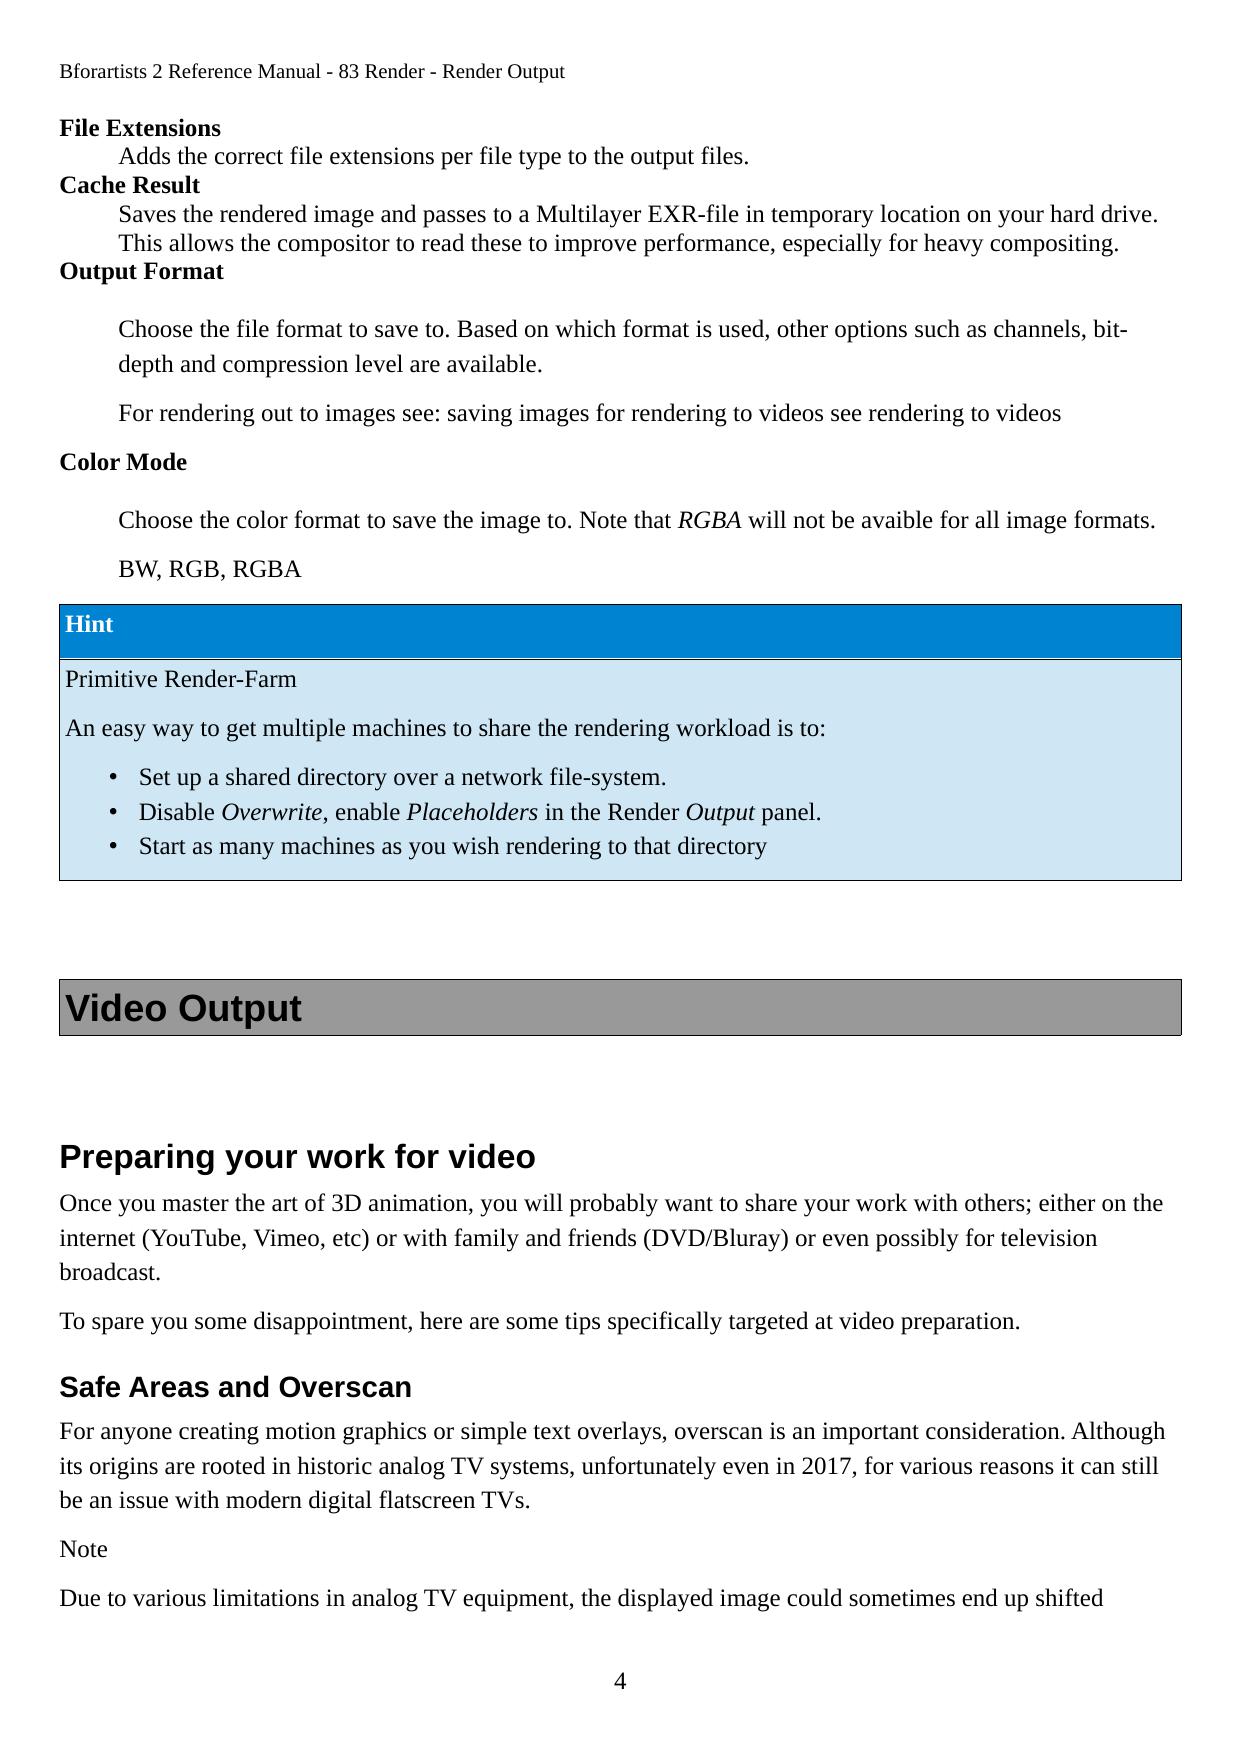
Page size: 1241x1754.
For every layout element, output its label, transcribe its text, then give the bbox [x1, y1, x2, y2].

table_header Hint [60, 605, 1181, 658]
list Adds the correct file extensions per file type to the output files. [118, 141, 1181, 170]
list Saves the rendered image and passes to a Multilayer EXR-file in temporary location on your hard drive. This allows the compositor to read these to improve performance, especially for heavy compositing. [118, 199, 1181, 256]
subtitle Color Mode [59, 447, 1181, 476]
subtitle Cache Result [59, 170, 1181, 199]
table_cell Primitive Render-Farm An easy way to get multiple machines to share the rendering workload is to: Set up a shared directory over a network file-system. Disable Overwrite, enable Placeholders in the Render Output panel. Start as many machines as you wish rendering to that directory [60, 660, 1181, 880]
text Note [59, 1534, 1181, 1563]
text Choose the file format to save to. Based on which format is used, other options such as channels, bit-depth and compression level are available. [118, 314, 1181, 378]
subtitle Safe Areas and Overscan [59, 1370, 1181, 1404]
subtitle Preparing your work for video [59, 1137, 1181, 1176]
text For rendering out to images see: saving images for rendering to videos see rendering to videos [118, 398, 1181, 427]
text BW, RGB, RGBA [118, 554, 1181, 583]
table_header Video Output [60, 980, 1181, 1035]
text To spare you some disappointment, here are some tips specifically targeted at video preparation. [59, 1306, 1181, 1335]
text Due to various limitations in analog TV equipment, the displayed image could sometimes end up shifted [59, 1583, 1181, 1612]
text For anyone creating motion graphics or simple text overlays, overscan is an important consideration. Although its origins are rooted in historic analog TV systems, unfortunately even in 2017, for various reasons it can still be an issue with modern digital flatscreen TVs. [59, 1416, 1181, 1514]
subtitle Output Format [59, 256, 1181, 285]
subtitle File Extensions [59, 113, 1181, 141]
text Once you master the art of 3D animation, you will probably want to share your work with others; either on the internet (YouTube, Vimeo, etc) or with family and friends (DVD/Bluray) or even possibly for television broadcast. [59, 1188, 1181, 1286]
text Choose the color format to save the image to. Note that RGBA will not be avaible for all image formats. [118, 505, 1181, 534]
